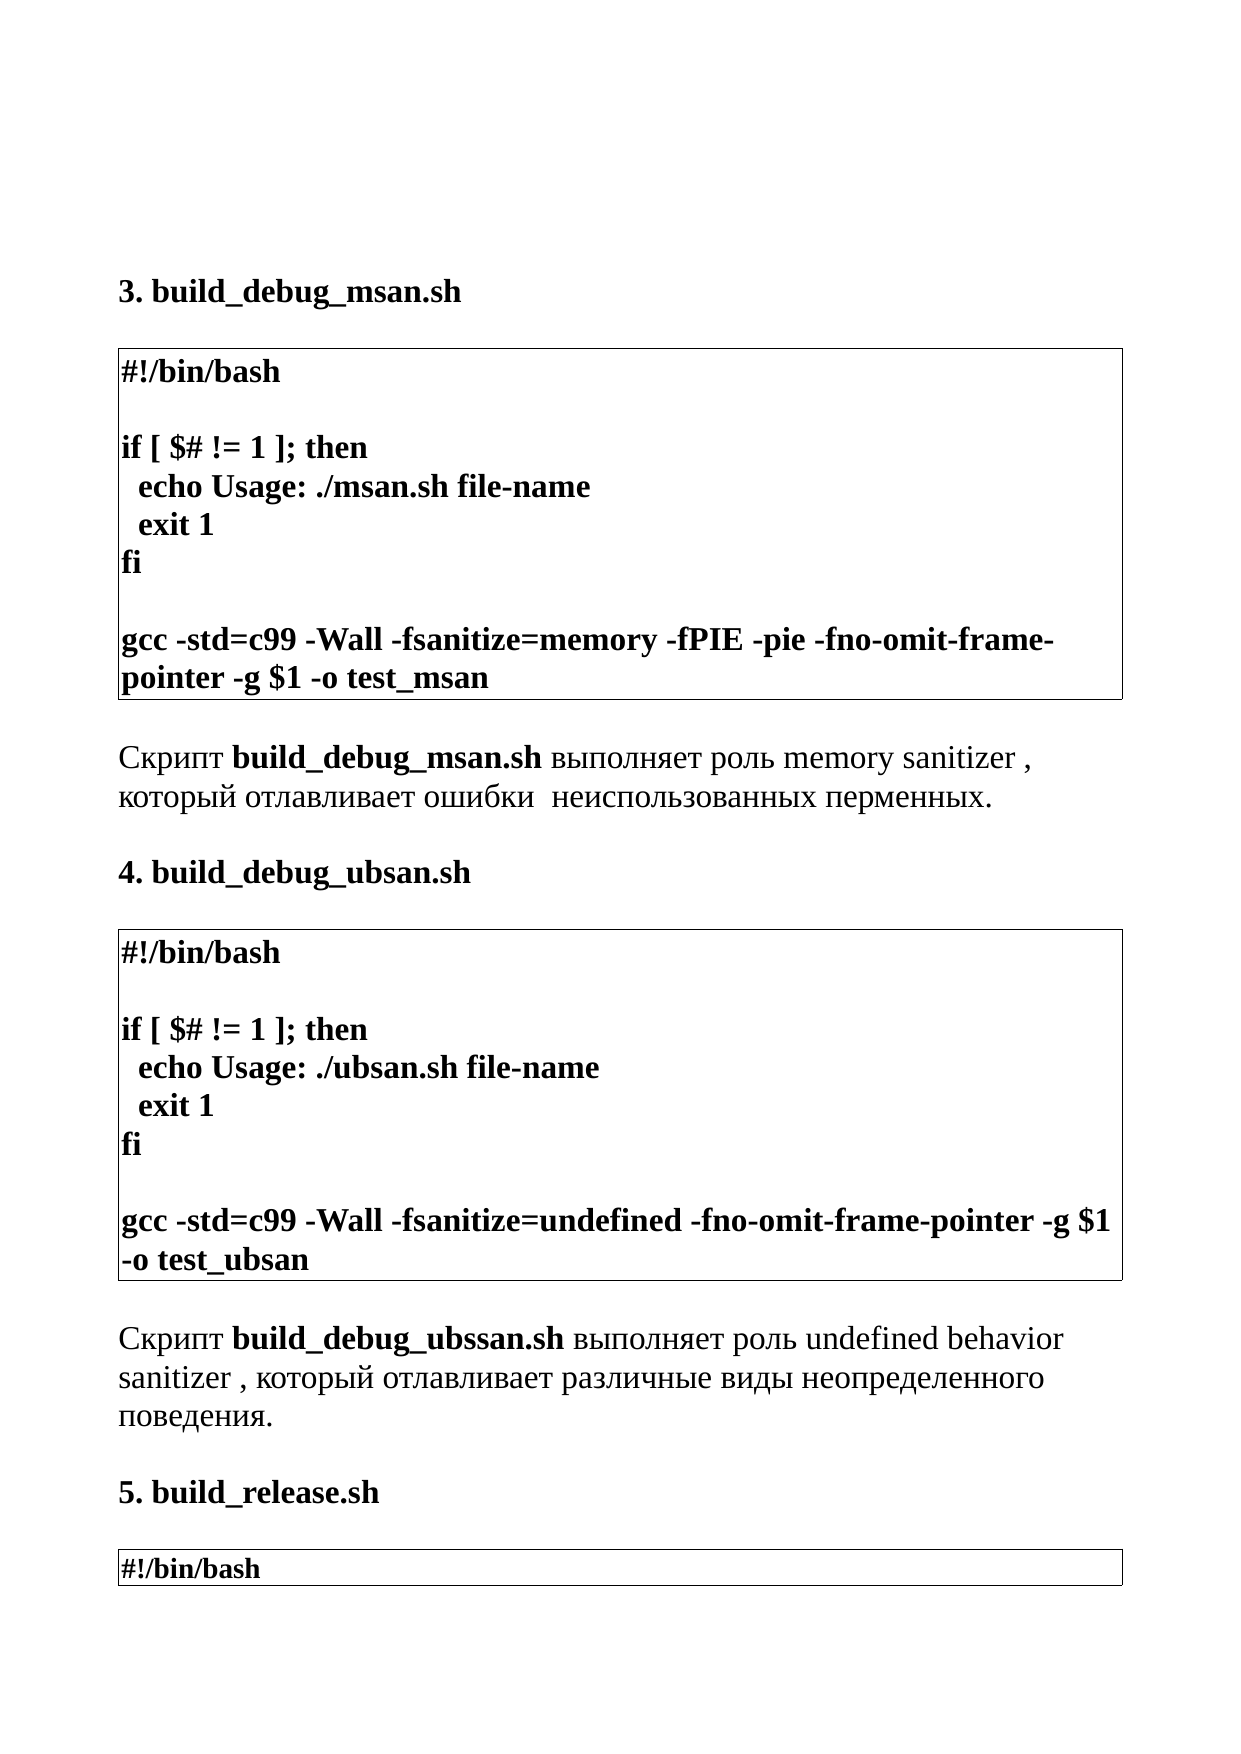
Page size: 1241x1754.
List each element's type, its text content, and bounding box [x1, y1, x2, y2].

text gcc -std=c99 -Wall -fsanitize=undefined -fno-omit-frame-pointer -g $1 -o test_ubsan [119, 1197, 1122, 1280]
text fi [119, 1121, 1122, 1162]
text if [ $# != 1 ]; then [119, 1006, 1122, 1044]
text #!/bin/bash [119, 1550, 1122, 1585]
text #!/bin/bash [119, 349, 1122, 389]
text Скрипт build_debug_ubssan.sh выполняет роль undefined behavior sanitizer , который отлавливает различные виды неопределенного поведения. [118, 1318, 1122, 1433]
text 4. build_debug_ubsan.sh [118, 852, 1122, 891]
text echo Usage: ./msan.sh file-name [119, 463, 1122, 501]
text 5. build_release.sh [118, 1472, 1122, 1510]
text Скрипт build_debug_msan.sh выполняет роль memory sanitizer , который отлавливает ошибки неиспользованных перменных. [118, 737, 1122, 814]
text 3. build_debug_msan.sh [118, 271, 1122, 310]
text #!/bin/bash [119, 930, 1122, 971]
text exit 1 [119, 501, 1122, 540]
text gcc -std=c99 -Wall -fsanitize=memory -fPIE -pie -fno-omit-frame-pointer -g $1 -o test_msan [119, 616, 1122, 699]
text exit 1 [119, 1082, 1122, 1121]
text echo Usage: ./ubsan.sh file-name [119, 1044, 1122, 1082]
text fi [119, 540, 1122, 581]
text if [ $# != 1 ]; then [119, 425, 1122, 463]
